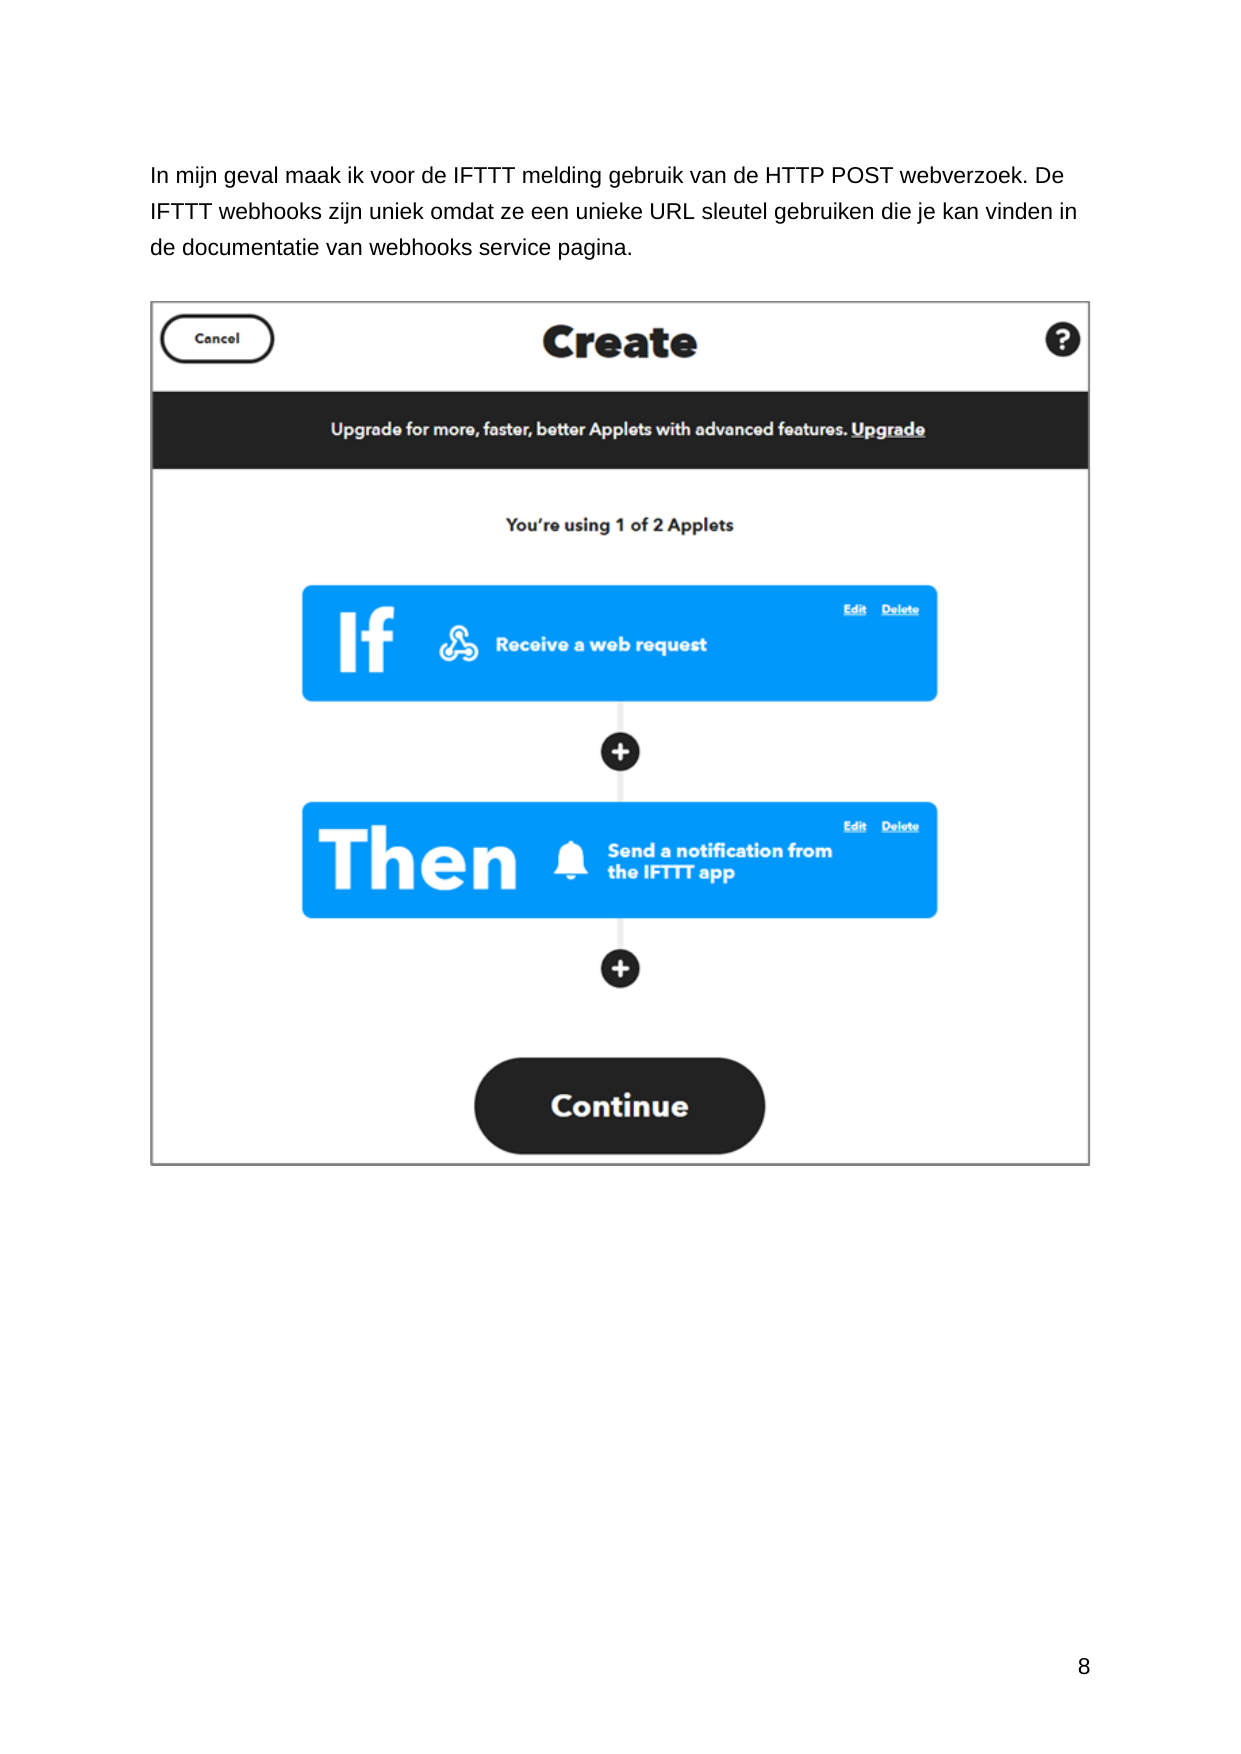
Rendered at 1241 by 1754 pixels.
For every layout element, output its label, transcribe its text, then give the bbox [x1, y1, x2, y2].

picture [150, 301, 1091, 1166]
text In mijn geval maak ik voor de IFTTT melding gebruik van de HTTP POST webverzoek. De IFTTT webhooks zijn uniek omdat ze een unieke URL sleutel gebruiken die je kan vinden in de documentatie van webhooks service pagina. [150, 162, 1090, 260]
